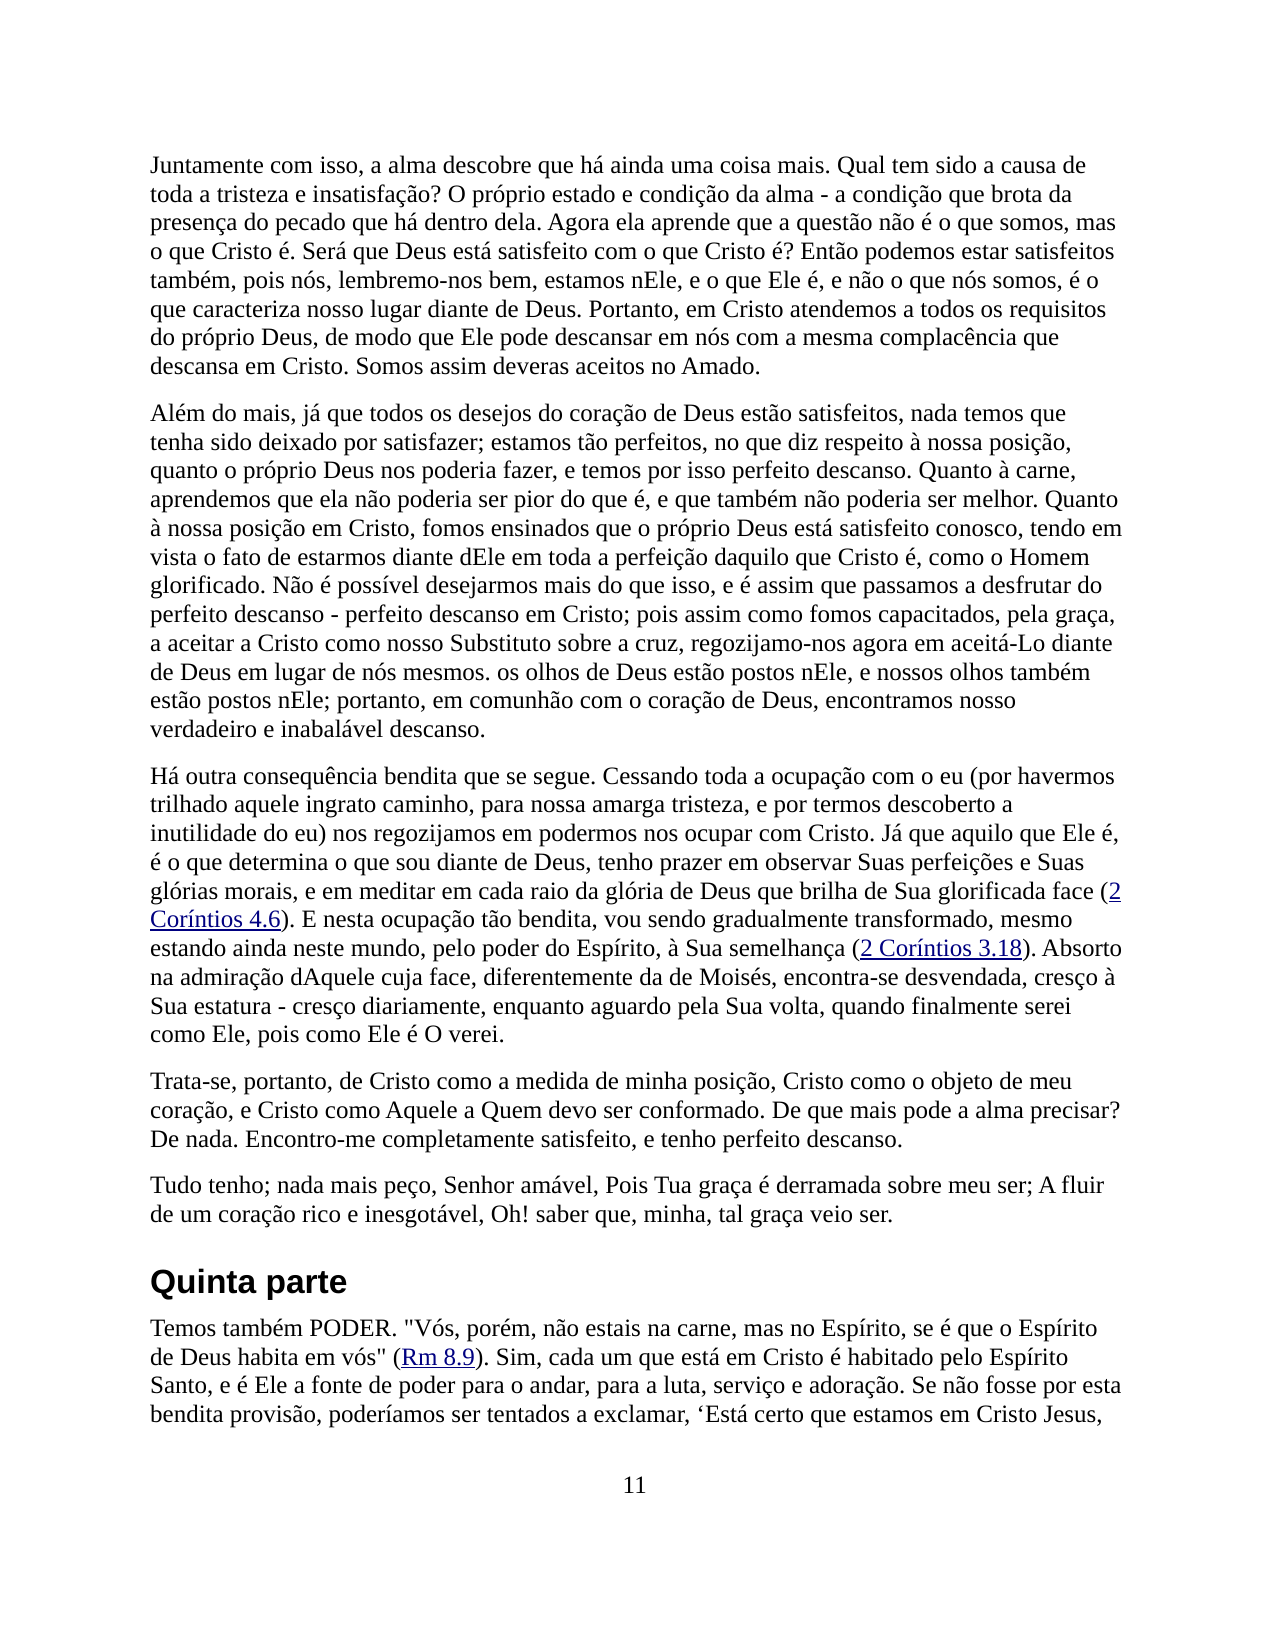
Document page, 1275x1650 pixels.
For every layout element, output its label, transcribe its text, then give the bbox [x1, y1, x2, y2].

text Tudo tenho; nada mais peço, Senhor amável, Pois Tua graça é derramada sobre meu ser; A fluir de um coração rico e inesgotável, Oh! saber que, minha, tal graça veio ser. [150, 1170, 1125, 1228]
text Juntamente com isso, a alma descobre que há ainda uma coisa mais. Qual tem sido a causa de toda a tristeza e insatisfação? O próprio estado e condição da alma - a condição que brota da presença do pecado que há dentro dela. Agora ela aprende que a questão não é o que somos, mas o que Cristo é. Será que Deus está satisfeito com o que Cristo é? Então podemos estar satisfeitos também, pois nós, lembremo-nos bem, estamos nEle, e o que Ele é, e não o que nós somos, é o que caracteriza nosso lugar diante de Deus. Portanto, em Cristo atendemos a todos os requisitos do próprio Deus, de modo que Ele pode descansar em nós com a mesma complacência que descansa em Cristo. Somos assim deveras aceitos no Amado. [150, 150, 1125, 380]
text Trata-se, portanto, de Cristo como a medida de minha posição, Cristo como o objeto de meu coração, e Cristo como Aquele a Quem devo ser conformado. De que mais pode a alma precisar? De nada. Encontro-me completamente satisfeito, e tenho perfeito descanso. [150, 1066, 1125, 1152]
text Além do mais, já que todos os desejos do coração de Deus estão satisfeitos, nada temos que tenha sido deixado por satisfazer; estamos tão perfeitos, no que diz respeito à nossa posição, quanto o próprio Deus nos poderia fazer, e temos por isso perfeito descanso. Quanto à carne, aprendemos que ela não poderia ser pior do que é, e que também não poderia ser melhor. Quanto à nossa posição em Cristo, fomos ensinados que o próprio Deus está satisfeito conosco, tendo em vista o fato de estarmos diante dEle em toda a perfeição daquilo que Cristo é, como o Homem glorificado. Não é possível desejarmos mais do que isso, e é assim que passamos a desfrutar do perfeito descanso - perfeito descanso em Cristo; pois assim como fomos capacitados, pela graça, a aceitar a Cristo como nosso Substituto sobre a cruz, regozijamo-nos agora em aceitá-Lo diante de Deus em lugar de nós mesmos. os olhos de Deus estão postos nEle, e nossos olhos também estão postos nEle; portanto, em comunhão com o coração de Deus, encontramos nosso verdadeiro e inabalável descanso. [150, 398, 1125, 743]
text Há outra consequência bendita que se segue. Cessando toda a ocupação com o eu (por havermos trilhado aquele ingrato caminho, para nossa amarga tristeza, e por termos descoberto a inutilidade do eu) nos regozijamos em podermos nos ocupar com Cristo. Já que aquilo que Ele é, é o que determina o que sou diante de Deus, tenho prazer em observar Suas perfeições e Suas glórias morais, e em meditar em cada raio da glória de Deus que brilha de Sua glorificada face (2 Coríntios 4.6). E nesta ocupação tão bendita, vou sendo gradualmente transformado, mesmo estando ainda neste mundo, pelo poder do Espírito, à Sua semelhança (2 Coríntios 3.18). Absorto na admiração dAquele cuja face, diferentemente da de Moisés, encontra-se desvendada, cresço à Sua estatura - cresço diariamente, enquanto aguardo pela Sua volta, quando finalmente serei como Ele, pois como Ele é O verei. [150, 761, 1125, 1048]
text Temos também PODER. "Vós, porém, não estais na carne, mas no Espírito, se é que o Espírito de Deus habita em vós" (Rm 8.9). Sim, cada um que está em Cristo é habitado pelo Espírito Santo, e é Ele a fonte de poder para o andar, para a luta, serviço e adoração. Se não fosse por esta bendita provisão, poderíamos ser tentados a exclamar, ‘Está certo que estamos em Cristo Jesus, [150, 1313, 1125, 1428]
subtitle Quinta parte [150, 1262, 1125, 1301]
